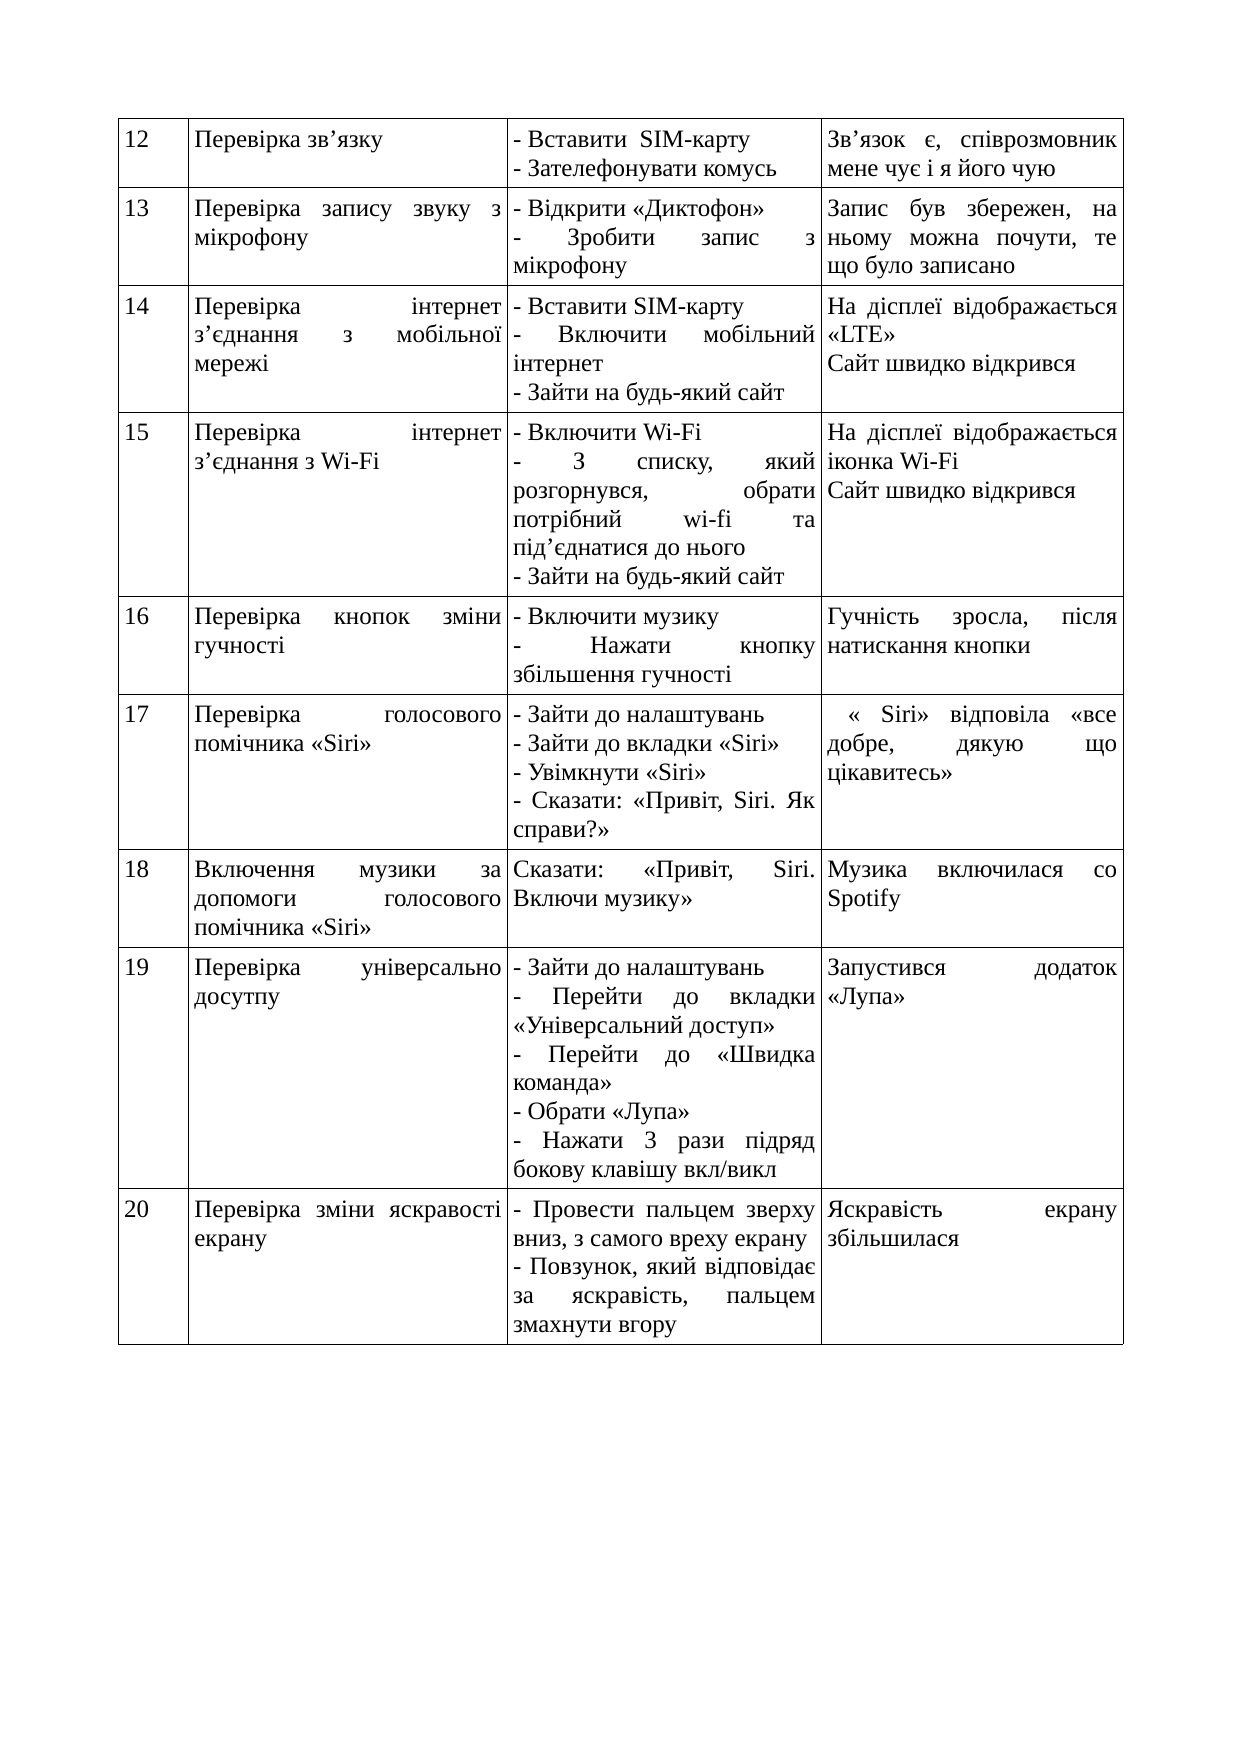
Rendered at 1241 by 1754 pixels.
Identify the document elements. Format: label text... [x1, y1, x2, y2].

table_cell - Вставити SIM-карту - Включити мобільний інтернет - Зайти на будь-який сайт [508, 286, 821, 412]
table_cell 20 [119, 1189, 188, 1343]
table_cell Гучність зросла, після натискання кнопки [822, 597, 1123, 693]
table_cell Включення музики за допомоги голосового помічника «Siri» [189, 850, 507, 947]
table_cell Музика включилася со Spotify [822, 850, 1123, 947]
table_cell 15 [119, 413, 188, 596]
table_cell - Зайти до налаштувань - Зайти до вкладки «Siri» - Увімкнути «Siri» - Сказати: «Привіт, Siri. Як справи?» [508, 695, 821, 849]
table_cell 17 [119, 695, 188, 849]
table_cell На дісплеї відображається «LTE» Сайт швидко відкрився [822, 286, 1123, 412]
table_cell - Відкрити «Диктофон» - Зробити запис з мікрофону [508, 188, 821, 285]
table_cell - Включити Wi-Fi - З списку, який розгорнувся, обрати потрібний wi-fi та підʼєднатися до нього - Зайти на будь-який сайт [508, 413, 821, 596]
table_cell - Вставити SIM-карту - Зателефонувати комусь [508, 119, 821, 187]
table_cell Перевірка звʼязку [189, 119, 507, 187]
table_cell Сказати: «Привіт, Siri. Включи музику» [508, 850, 821, 947]
table_cell Яскравість екрану збільшилася [822, 1189, 1123, 1343]
table_cell 14 [119, 286, 188, 412]
table_cell Перевірка голосового помічника «Siri» [189, 695, 507, 849]
table_cell Запис був збережен, на ньому можна почути, те що було записано [822, 188, 1123, 285]
table_cell - Провести пальцем зверху вниз, з самого вреху екрану - Повзунок, який відповідає за яскравість, пальцем змахнути вгору [508, 1189, 821, 1343]
table_cell На дісплеї відображається іконка Wi-Fi Сайт швидко відкрився [822, 413, 1123, 596]
table_cell - Зайти до налаштувань - Перейти до вкладки «Універсальний доступ» - Перейти до «Швидка команда» - Обрати «Лупа» - Нажати 3 рази підряд бокову клавішу вкл/викл [508, 948, 821, 1188]
table_cell 13 [119, 188, 188, 285]
table_cell - Включити музику - Нажати кнопку збільшення гучності [508, 597, 821, 693]
table_cell 12 [119, 119, 188, 187]
table_cell Перевірка зміни яскравості екрану [189, 1189, 507, 1343]
table_cell Перевірка запису звуку з мікрофону [189, 188, 507, 285]
table_cell Запустився додаток «Лупа» [822, 948, 1123, 1188]
table_cell 16 [119, 597, 188, 693]
table_cell Перевірка універсально досутпу [189, 948, 507, 1188]
table_cell Перевірка інтернет зʼєднання з мобільної мережі [189, 286, 507, 412]
table_cell Перевірка інтернет зʼєднання з Wi-Fi [189, 413, 507, 596]
table_cell « Siri» відповіла «все добре, дякую що цікавитесь» [822, 695, 1123, 849]
table_cell 18 [119, 850, 188, 947]
table_cell Перевірка кнопок зміни гучності [189, 597, 507, 693]
table_cell 19 [119, 948, 188, 1188]
table_cell Звʼязок є, співрозмовник мене чує і я його чую [822, 119, 1123, 187]
